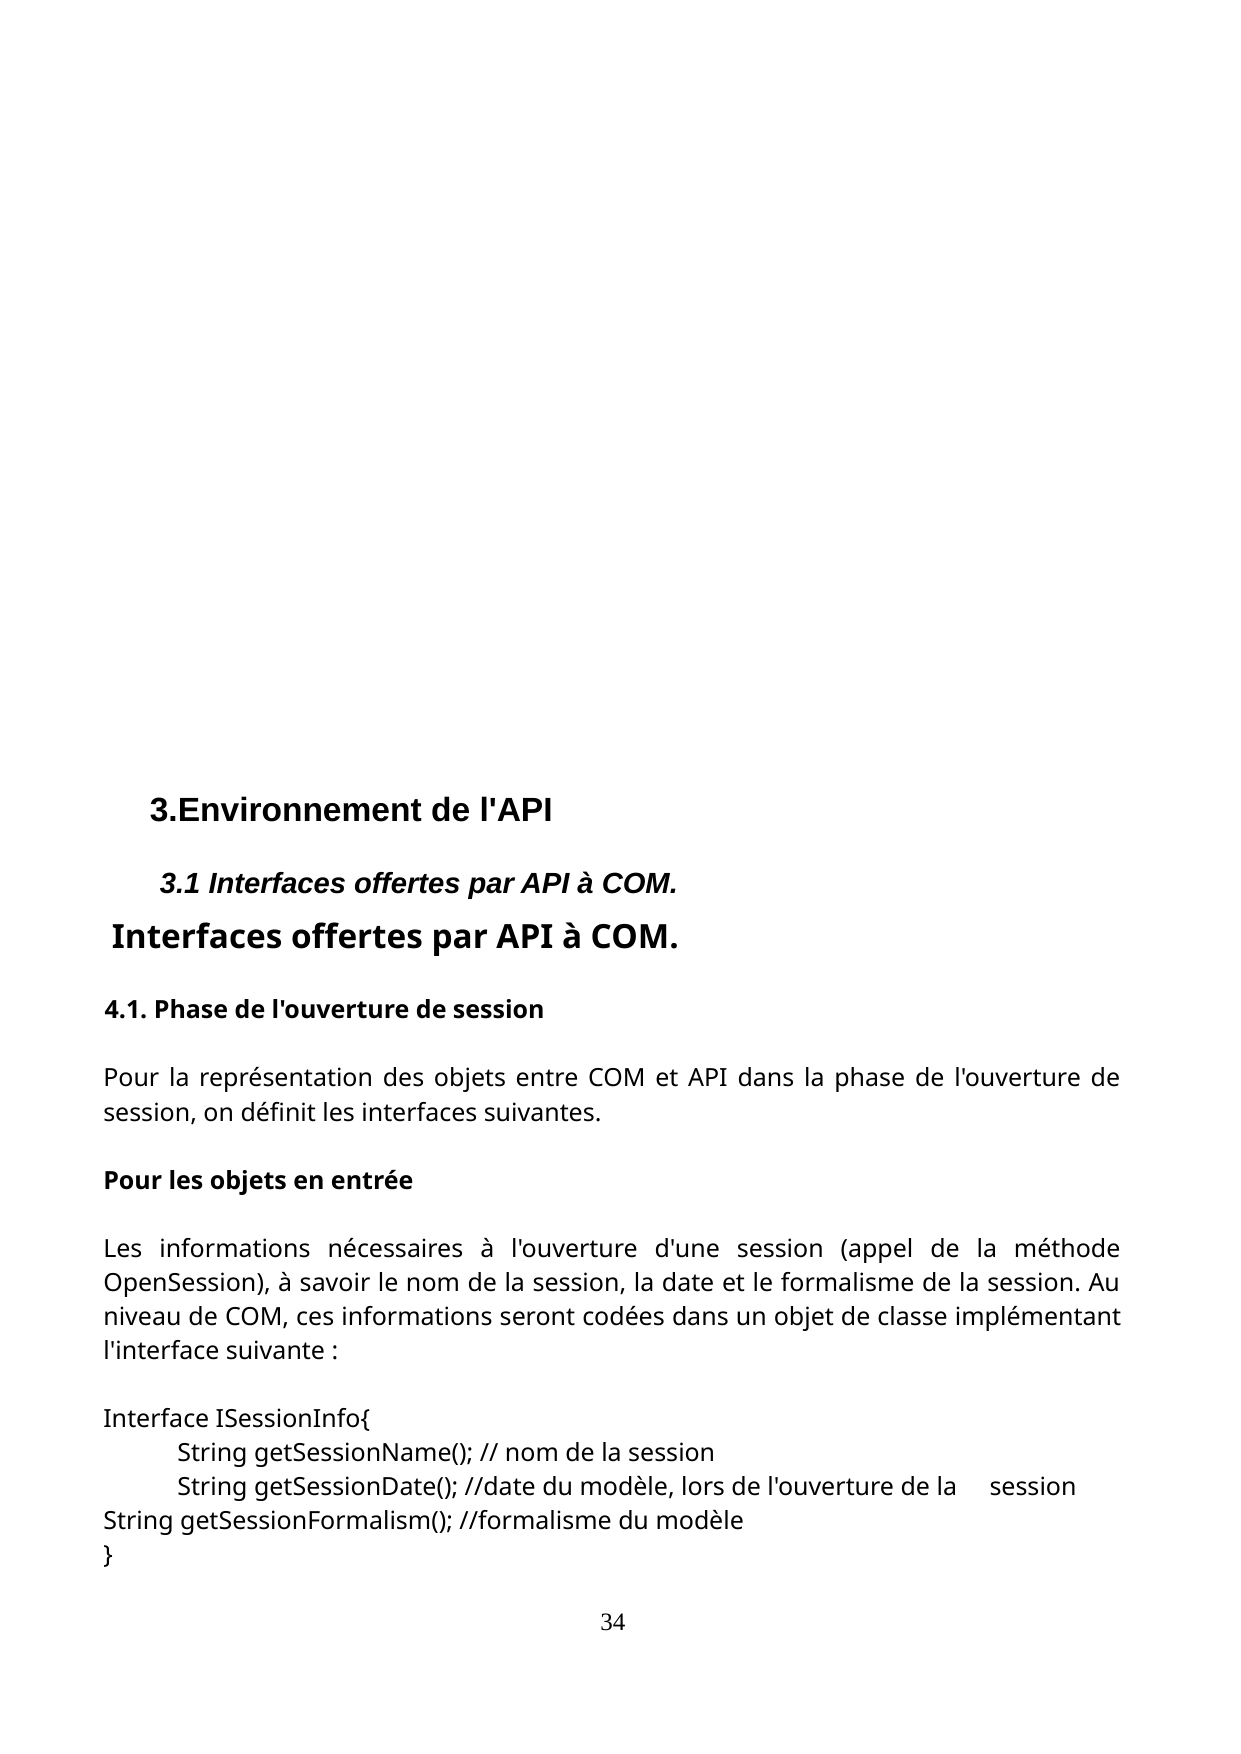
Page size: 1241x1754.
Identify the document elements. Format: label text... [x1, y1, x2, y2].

text Pour les objets en entrée [103, 1162, 1122, 1196]
text Interfaces offertes par API à COM. [103, 912, 1122, 958]
subtitle 3.1 Interfaces offertes par API à COM. [103, 866, 1122, 900]
text } [103, 1537, 1122, 1571]
text Pour la représentation des objets entre COM et API dans la phase de l'ouverture de session, on définit les interfaces suivantes. [103, 1060, 1122, 1128]
subtitle 3.Environnement de l'API [103, 790, 1122, 829]
text Interface ISessionInfo{ [103, 1401, 1122, 1435]
text String getSessionName(); // nom de la session [103, 1435, 1122, 1469]
list 4.1. Phase de l'ouverture de session [67, 992, 1122, 1026]
text Les informations nécessaires à l'ouverture d'une session (appel de la méthode OpenSession), à savoir le nom de la session, la date et le formalisme de la session. Au niveau de COM, ces informations seront codées dans un objet de classe implémentant l'interface suivante : [103, 1230, 1122, 1367]
text String getSessionDate(); //date du modèle, lors de l'ouverture de la session String getSessionFormalism(); //formalisme du modèle [103, 1469, 1122, 1537]
